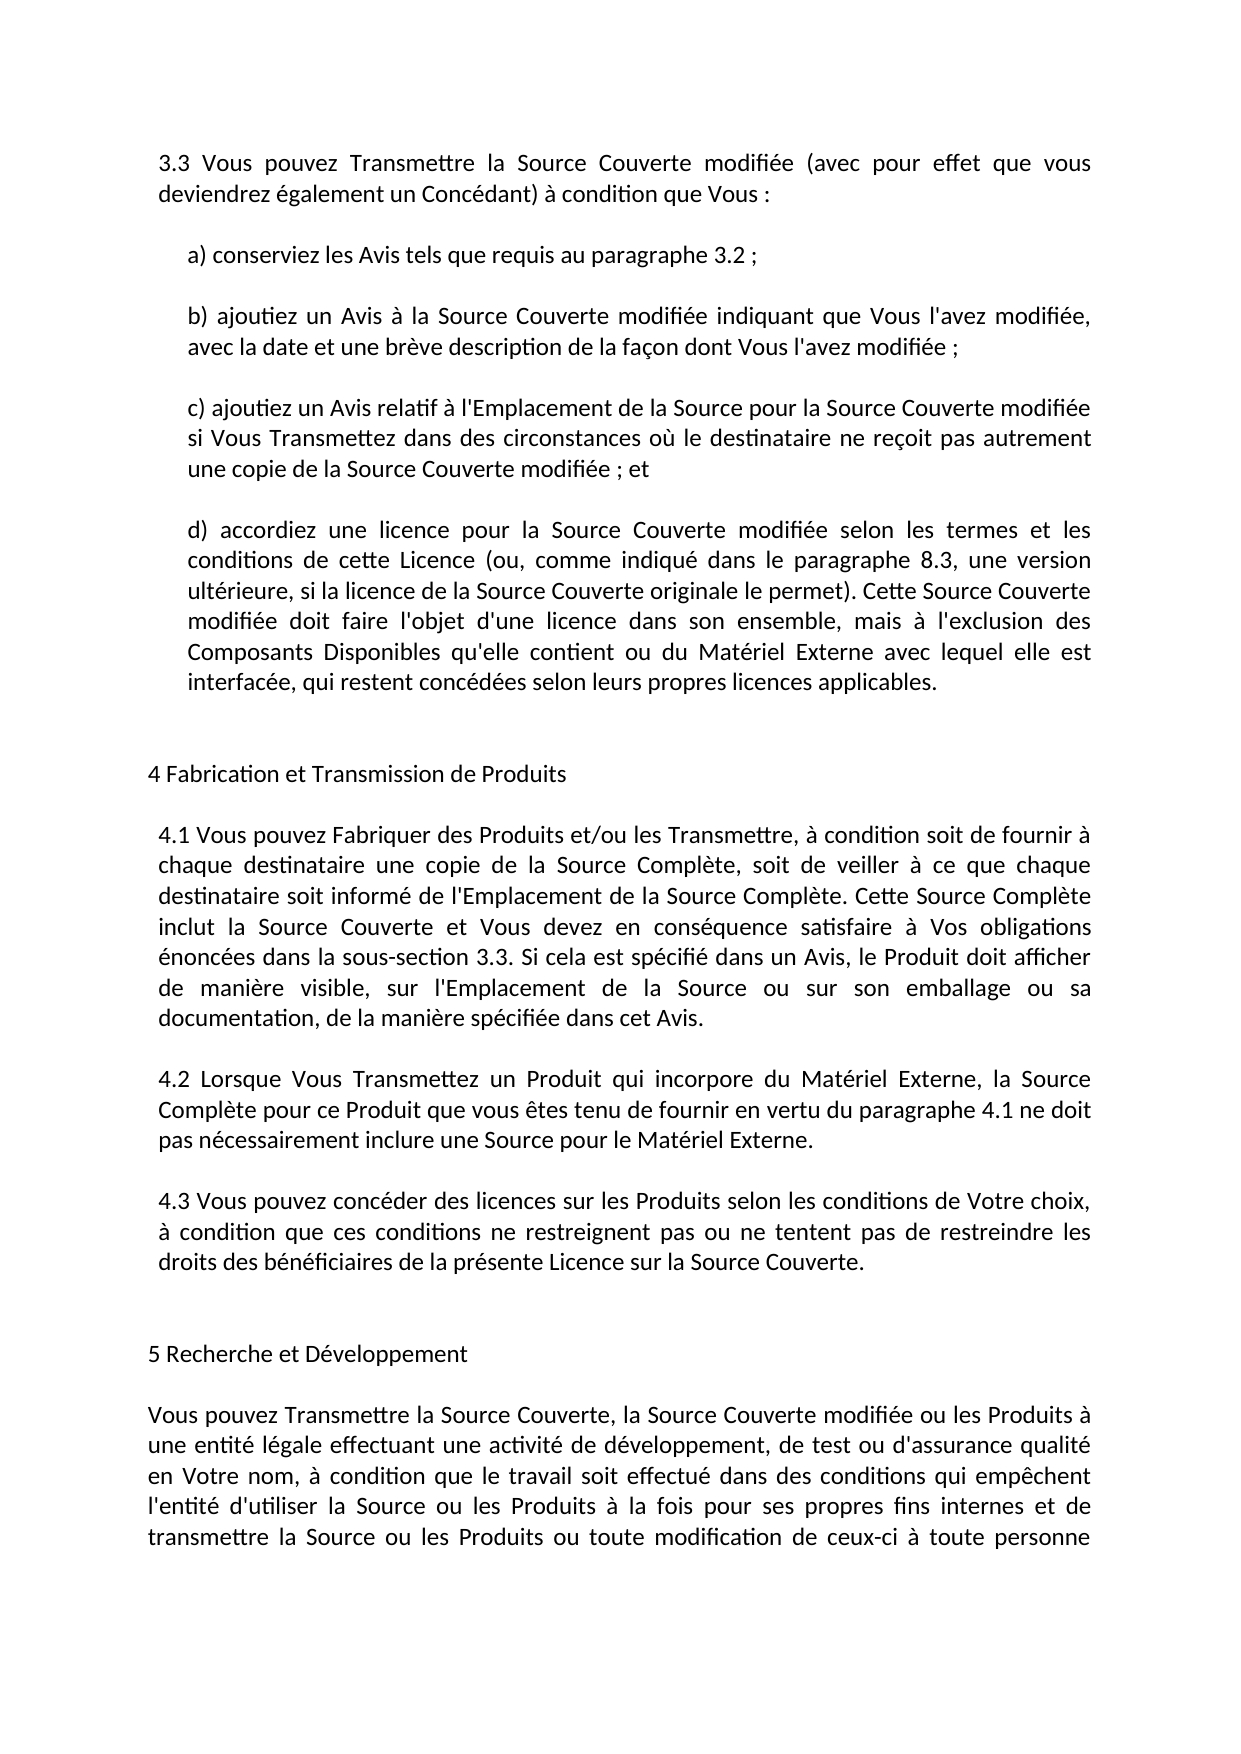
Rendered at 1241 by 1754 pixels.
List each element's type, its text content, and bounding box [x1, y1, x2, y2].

text b) ajoutiez un Avis à la Source Couverte modifiée indiquant que Vous l'avez modifiée, avec la date et une brève description de la façon dont Vous l'avez modifiée ; [187, 300, 1093, 361]
text 4.1 Vous pouvez Fabriquer des Produits et/ou les Transmettre, à condition soit de fournir à chaque destinataire une copie de la Source Complète, soit de veiller à ce que chaque destinataire soit informé de l'Emplacement de la Source Complète. Cette Source Complète inclut la Source Couverte et Vous devez en conséquence satisfaire à Vos obligations énoncées dans la sous-section 3.3. Si cela est spécifié dans un Avis, le Produit doit afficher de manière visible, sur l'Emplacement de la Source ou sur son emballage ou sa documentation, de la manière spécifiée dans cet Avis. [158, 819, 1093, 1033]
text Vous pouvez Transmettre la Source Couverte, la Source Couverte modifiée ou les Produits à une entité légale effectuant une activité de développement, de test ou d'assurance qualité en Votre nom, à condition que le travail soit effectué dans des conditions qui empêchent l'entité d'utiliser la Source ou les Produits à la fois pour ses propres fins internes et de transmettre la Source ou les Produits ou toute modification de ceux-ci à toute personne [148, 1399, 1093, 1552]
text d) accordiez une licence pour la Source Couverte modifiée selon les termes et les conditions de cette Licence (ou, comme indiqué dans le paragraphe 8.3, une version ultérieure, si la licence de la Source Couverte originale le permet). Cette Source Couverte modifiée doit faire l'objet d'une licence dans son ensemble, mais à l'exclusion des Composants Disponibles qu'elle contient ou du Matériel Externe avec lequel elle est interfacée, qui restent concédées selon leurs propres licences applicables. [187, 514, 1093, 697]
text 5 Recherche et Développement [148, 1338, 1093, 1368]
text 3.3 Vous pouvez Transmettre la Source Couverte modifiée (avec pour effet que vous deviendrez également un Concédant) à condition que Vous : [158, 148, 1093, 209]
text c) ajoutiez un Avis relatif à l'Emplacement de la Source pour la Source Couverte modifiée si Vous Transmettez dans des circonstances où le destinataire ne reçoit pas autrement une copie de la Source Couverte modifiée ; et [187, 392, 1093, 483]
text 4.2 Lorsque Vous Transmettez un Produit qui incorpore du Matériel Externe, la Source Complète pour ce Produit que vous êtes tenu de fournir en vertu du paragraphe 4.1 ne doit pas nécessairement inclure une Source pour le Matériel Externe. [158, 1063, 1093, 1155]
text 4 Fabrication et Transmission de Produits [148, 758, 1093, 788]
text a) conserviez les Avis tels que requis au paragraphe 3.2 ; [148, 239, 1093, 270]
text 4.3 Vous pouvez concéder des licences sur les Produits selon les conditions de Votre choix, à condition que ces conditions ne restreignent pas ou ne tentent pas de restreindre les droits des bénéficiaires de la présente Licence sur la Source Couverte. [158, 1185, 1093, 1277]
